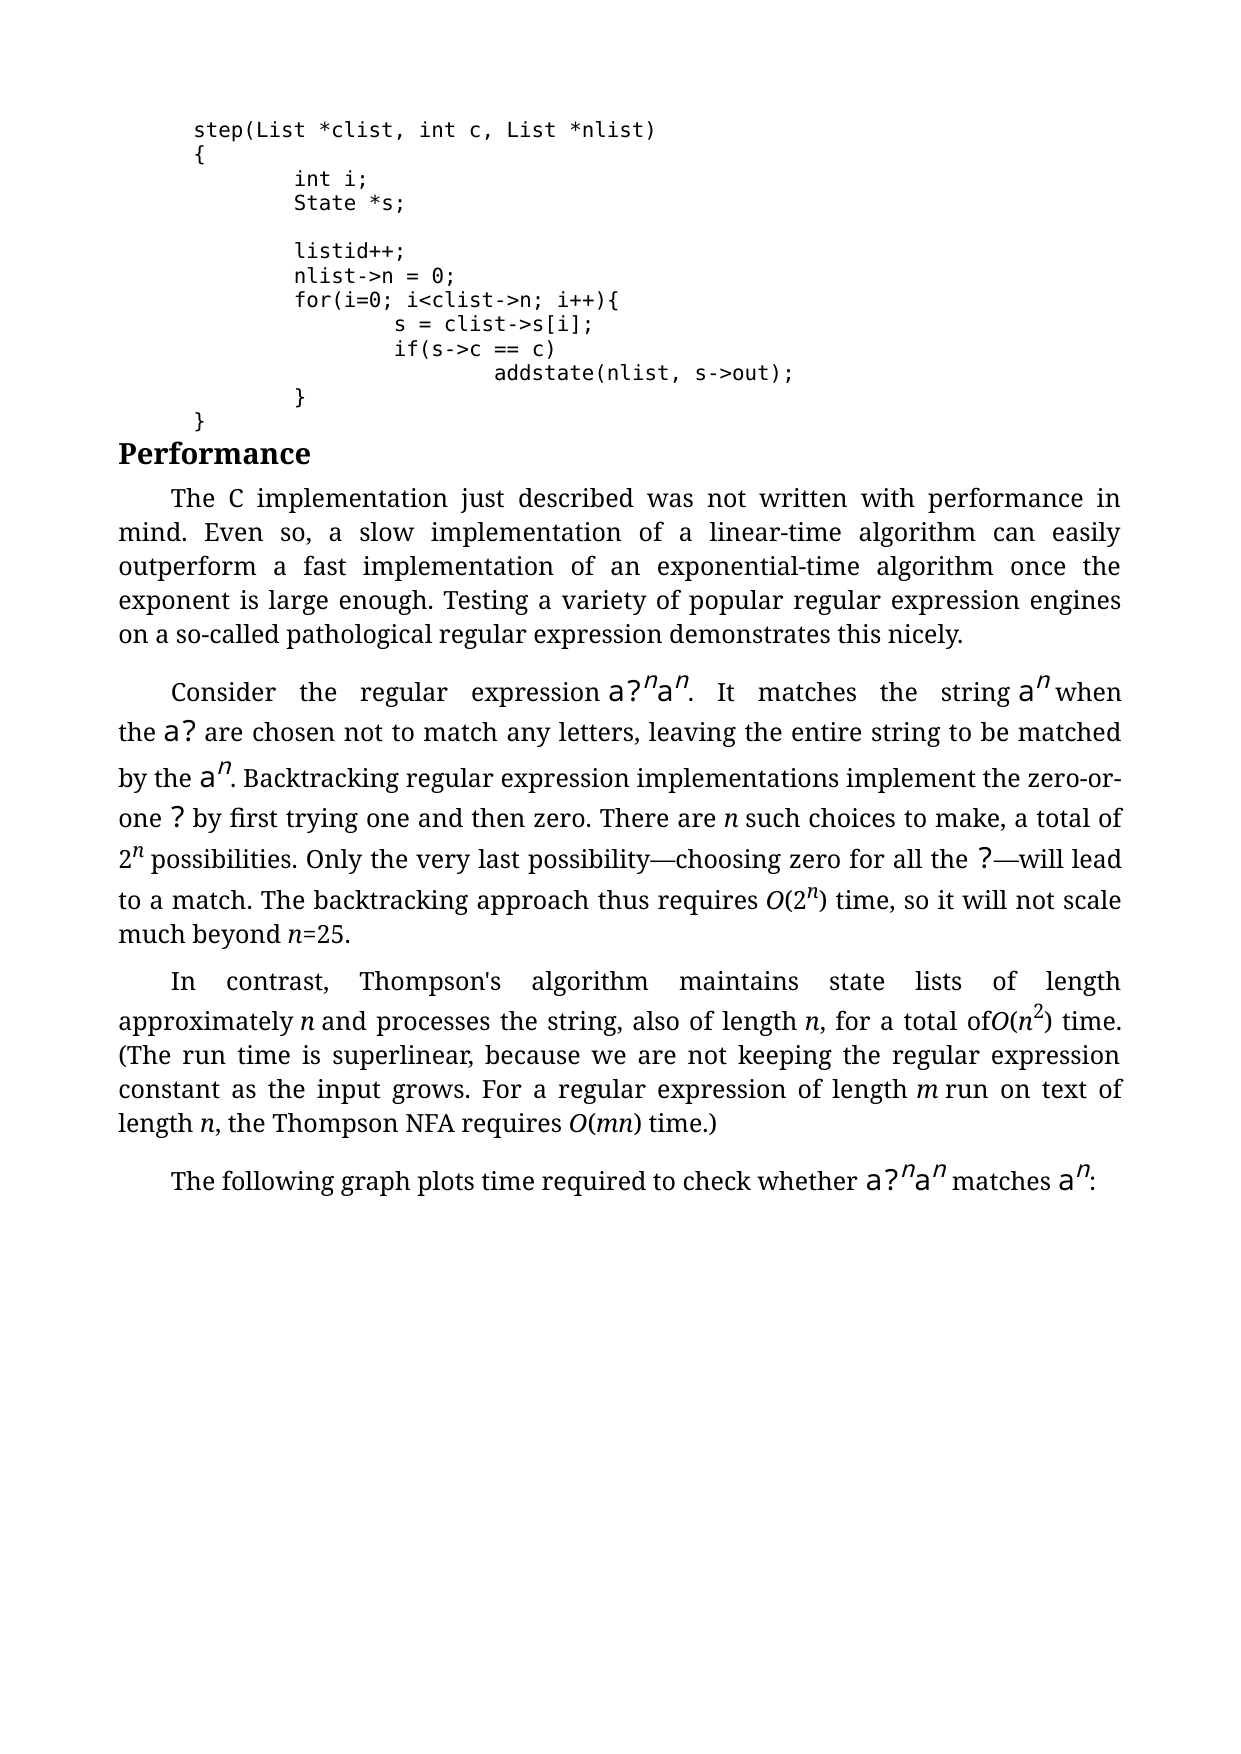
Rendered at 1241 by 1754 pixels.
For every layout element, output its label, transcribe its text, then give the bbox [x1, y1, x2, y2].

text step(List *clist, int c, List *nlist) [193, 118, 1047, 142]
text listid++; [193, 239, 1047, 264]
text int i; [193, 167, 1047, 191]
text addstate(nlist, s->out); [193, 361, 1047, 385]
text In contrast, Thompson's algorithm maintains state lists of length approximately n and processes the string, also of length n, for a total ofO(n2) time. (The run time is superlinear, because we are not keeping the regular expression constant as the input grows. For a regular expression of length m run on text of length n, the Thompson NFA requires O(mn) time.) [118, 963, 1122, 1139]
text if(s->c == c) [193, 337, 1047, 361]
text } [193, 409, 1047, 434]
text for(i=0; i<clist->n; i++){ [193, 288, 1047, 312]
text The following graph plots time required to check whether a?nan matches an: [118, 1152, 1122, 1199]
text Consider the regular expression a?nan. It matches the string an when the a? are chosen not to match any letters, leaving the entire string to be matched by the an. Backtracking regular expression implementations implement the zero-or-one ? by first trying one and then zero. There are n such choices to make, a total of 2n possibilities. Only the very last possibility—choosing zero for all the ?—will lead to a match. The backtracking approach thus requires O(2n) time, so it will not scale much beyond n=25. [118, 664, 1122, 951]
text { [193, 142, 1047, 167]
text State *s; [193, 191, 1047, 215]
text The C implementation just described was not written with performance in mind. Even so, a slow implementation of a linear-time algorithm can easily outperform a fast implementation of an exponential-time algorithm once the exponent is large enough. Testing a variety of popular regular expression engines on a so-called pathological regular expression demonstrates this nicely. [118, 481, 1122, 651]
text s = clist->s[i]; [193, 312, 1047, 337]
text nlist->n = 0; [193, 264, 1047, 288]
text } [193, 385, 1047, 409]
subtitle Performance [118, 434, 1122, 473]
